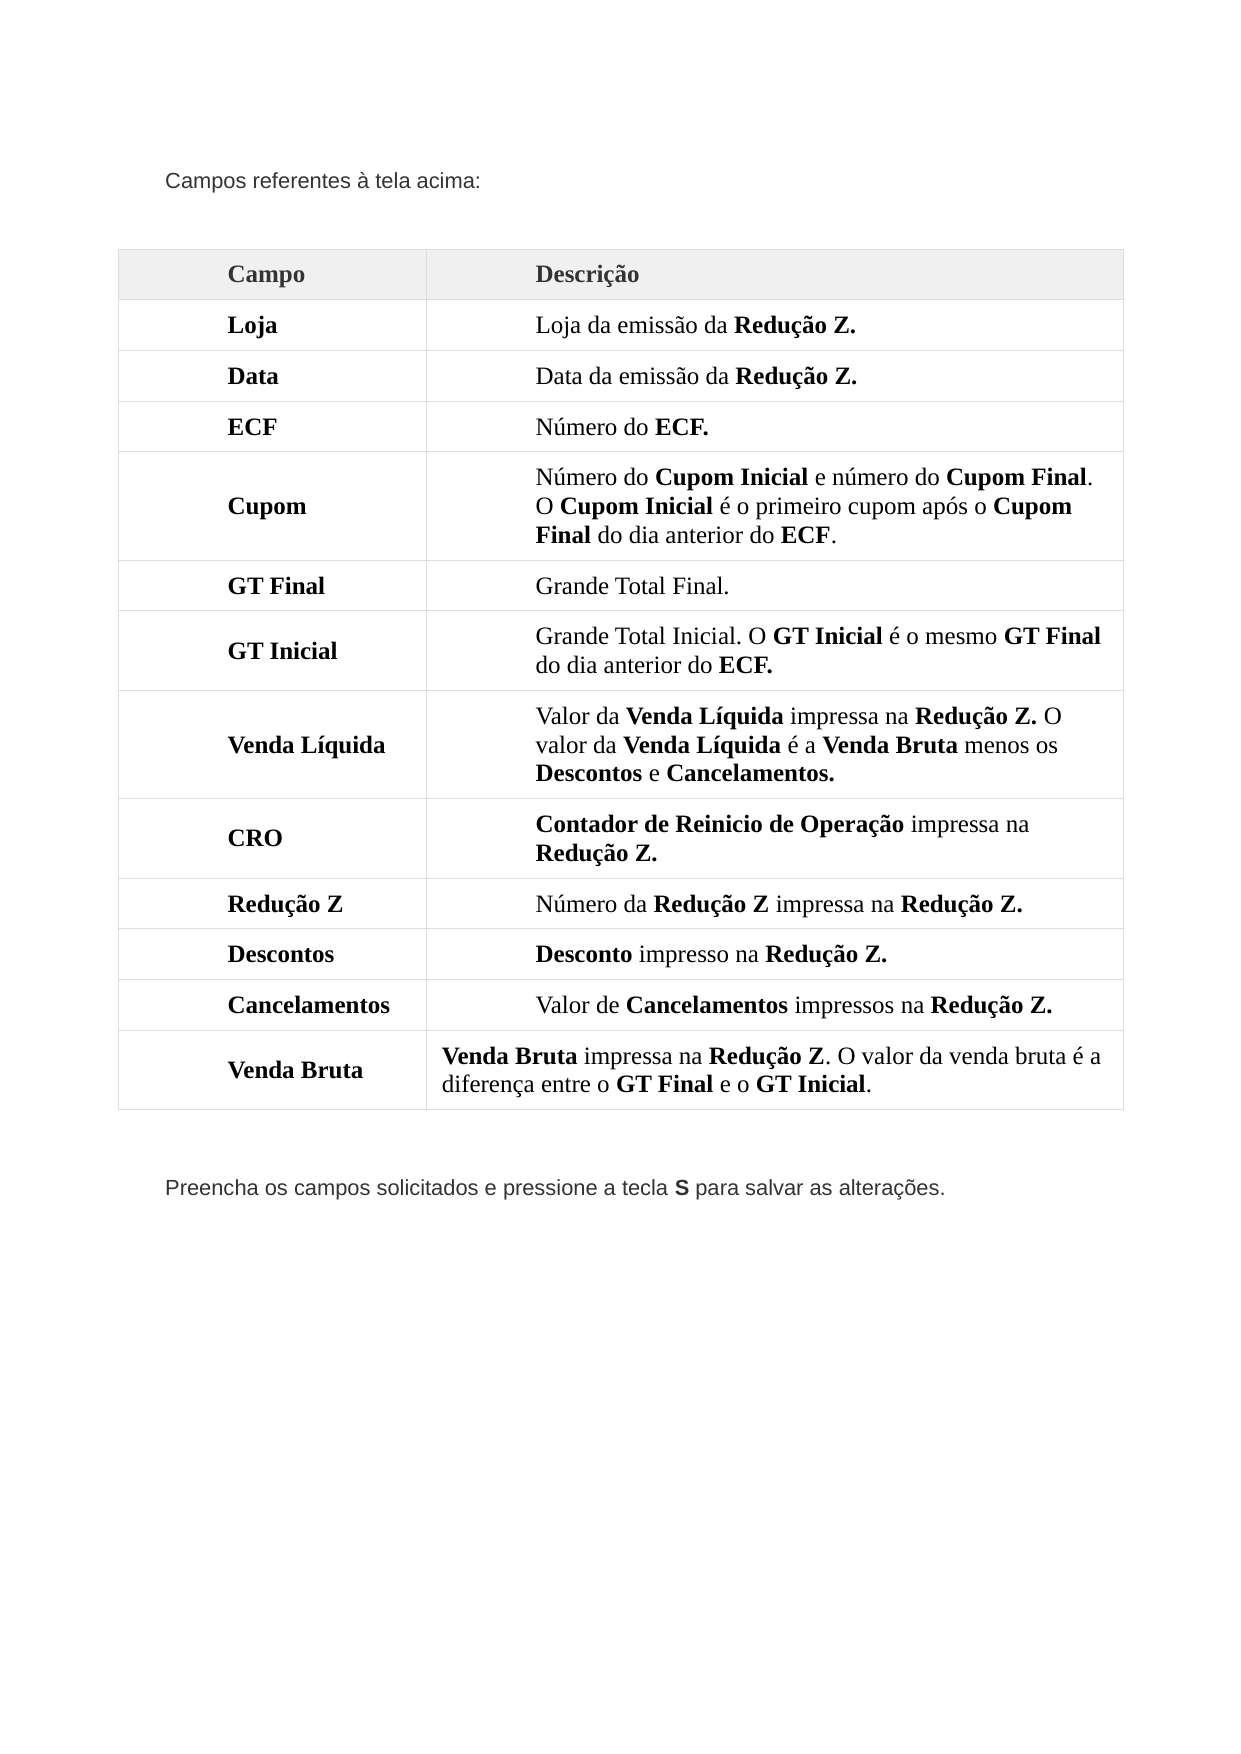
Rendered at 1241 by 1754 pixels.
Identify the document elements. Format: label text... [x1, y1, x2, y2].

table_cell Venda Líquida [119, 691, 426, 798]
table_cell Número do Cupom Inicial e número do Cupom Final. O Cupom Inicial é o primeiro cupom após o Cupom Final do dia anterior do ECF. [427, 452, 1123, 560]
table_cell Data da emissão da Redução Z. [427, 351, 1123, 401]
table_cell Grande Total Inicial. O GT Inicial é o mesmo GT Final do dia anterior do ECF. [427, 611, 1123, 690]
table_cell Cupom [119, 452, 426, 560]
table_cell Venda Bruta impressa na Redução Z. O valor da venda bruta é a diferença entre o GT Final e o GT Inicial. [427, 1031, 1123, 1109]
table_cell Valor da Venda Líquida impressa na Redução Z. O valor da Venda Líquida é a Venda Bruta menos os Descontos e Cancelamentos. [427, 691, 1123, 798]
text Preencha os campos solicitados e pressione a tecla S para salvar as alterações. [165, 1175, 1122, 1200]
table_cell CRO [119, 799, 426, 878]
text Campos referentes à tela acima: [165, 168, 1122, 193]
table_header Campo [119, 250, 426, 299]
table_cell GT Final [119, 561, 426, 610]
table_cell Número do ECF. [427, 402, 1123, 451]
table_cell Contador de Reinicio de Operação impressa na Redução Z. [427, 799, 1123, 878]
table_cell Loja [119, 300, 426, 350]
table_cell Data [119, 351, 426, 401]
table_cell Grande Total Final. [427, 561, 1123, 610]
table_cell GT Inicial [119, 611, 426, 690]
table_cell Redução Z [119, 879, 426, 928]
table_cell ECF [119, 402, 426, 451]
table_header Descrição [427, 250, 1123, 299]
table_cell Valor de Cancelamentos impressos na Redução Z. [427, 980, 1123, 1030]
table_cell Descontos [119, 929, 426, 979]
table_cell Número da Redução Z impressa na Redução Z. [427, 879, 1123, 928]
table_cell Cancelamentos [119, 980, 426, 1030]
table_cell Desconto impresso na Redução Z. [427, 929, 1123, 979]
table_cell Loja da emissão da Redução Z. [427, 300, 1123, 350]
table_cell Venda Bruta [119, 1031, 426, 1109]
